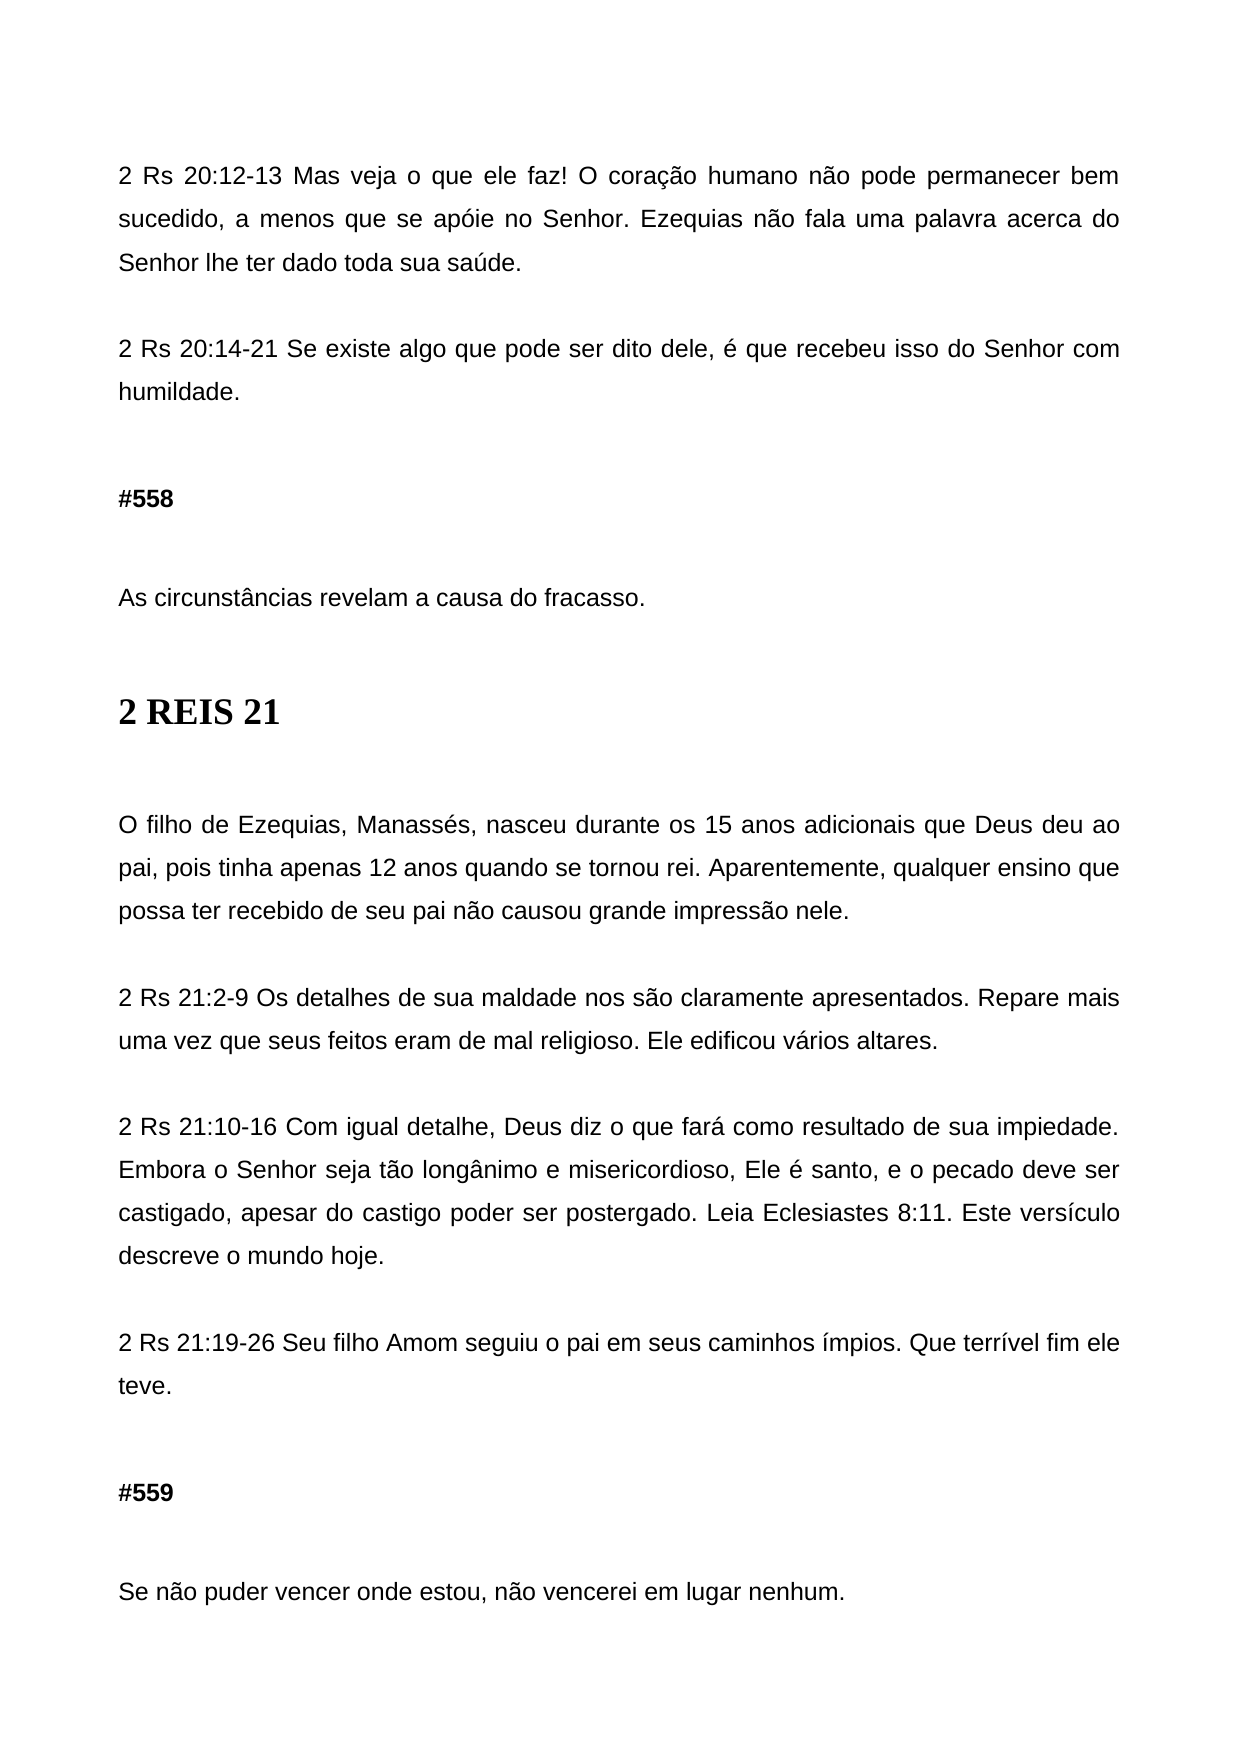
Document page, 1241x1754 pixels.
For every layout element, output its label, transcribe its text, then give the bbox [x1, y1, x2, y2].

subtitle #558 [118, 484, 1122, 513]
text O filho de Ezequias, Manassés, nasceu durante os 15 anos adicionais que Deus deu ao pai, pois tinha apenas 12 anos quando se tornou rei. Aparentemente, qualquer ensino que possa ter recebido de seu pai não causou grande impressão nele. [118, 810, 1122, 925]
text Se não puder vencer onde estou, não vencerei em lugar nenhum. [118, 1577, 1122, 1605]
text 2 Rs 21:2-9 Os detalhes de sua maldade nos são claramente apresentados. Repare mais uma vez que seus feitos eram de mal religioso. Ele edificou vários altares. [118, 983, 1122, 1054]
subtitle #559 [118, 1478, 1122, 1507]
text As circunstâncias revelam a causa do fracasso. [118, 583, 1122, 611]
text 2 Rs 21:10-16 Com igual detalhe, Deus diz o que fará como resultado de sua impiedade. Embora o Senhor seja tão longânimo e misericordioso, Ele é santo, e o pecado deve ser castigado, apesar do castigo poder ser postergado. Leia Eclesiastes 8:11. Este versículo descreve o mundo hoje. [118, 1112, 1122, 1270]
text 2 Rs 21:19-26 Seu filho Amom seguiu o pai em seus caminhos ímpios. Que terrível fim ele teve. [118, 1328, 1122, 1399]
text 2 Rs 20:14-21 Se existe algo que pode ser dito dele, é que recebeu isso do Senhor com humildade. [118, 334, 1122, 406]
subtitle 2 REIS 21 [118, 690, 1122, 733]
text 2 Rs 20:12-13 Mas veja o que ele faz! O coração humano não pode permanecer bem sucedido, a menos que se apóie no Senhor. Ezequias não fala uma palavra acerca do Senhor lhe ter dado toda sua saúde. [118, 161, 1122, 276]
